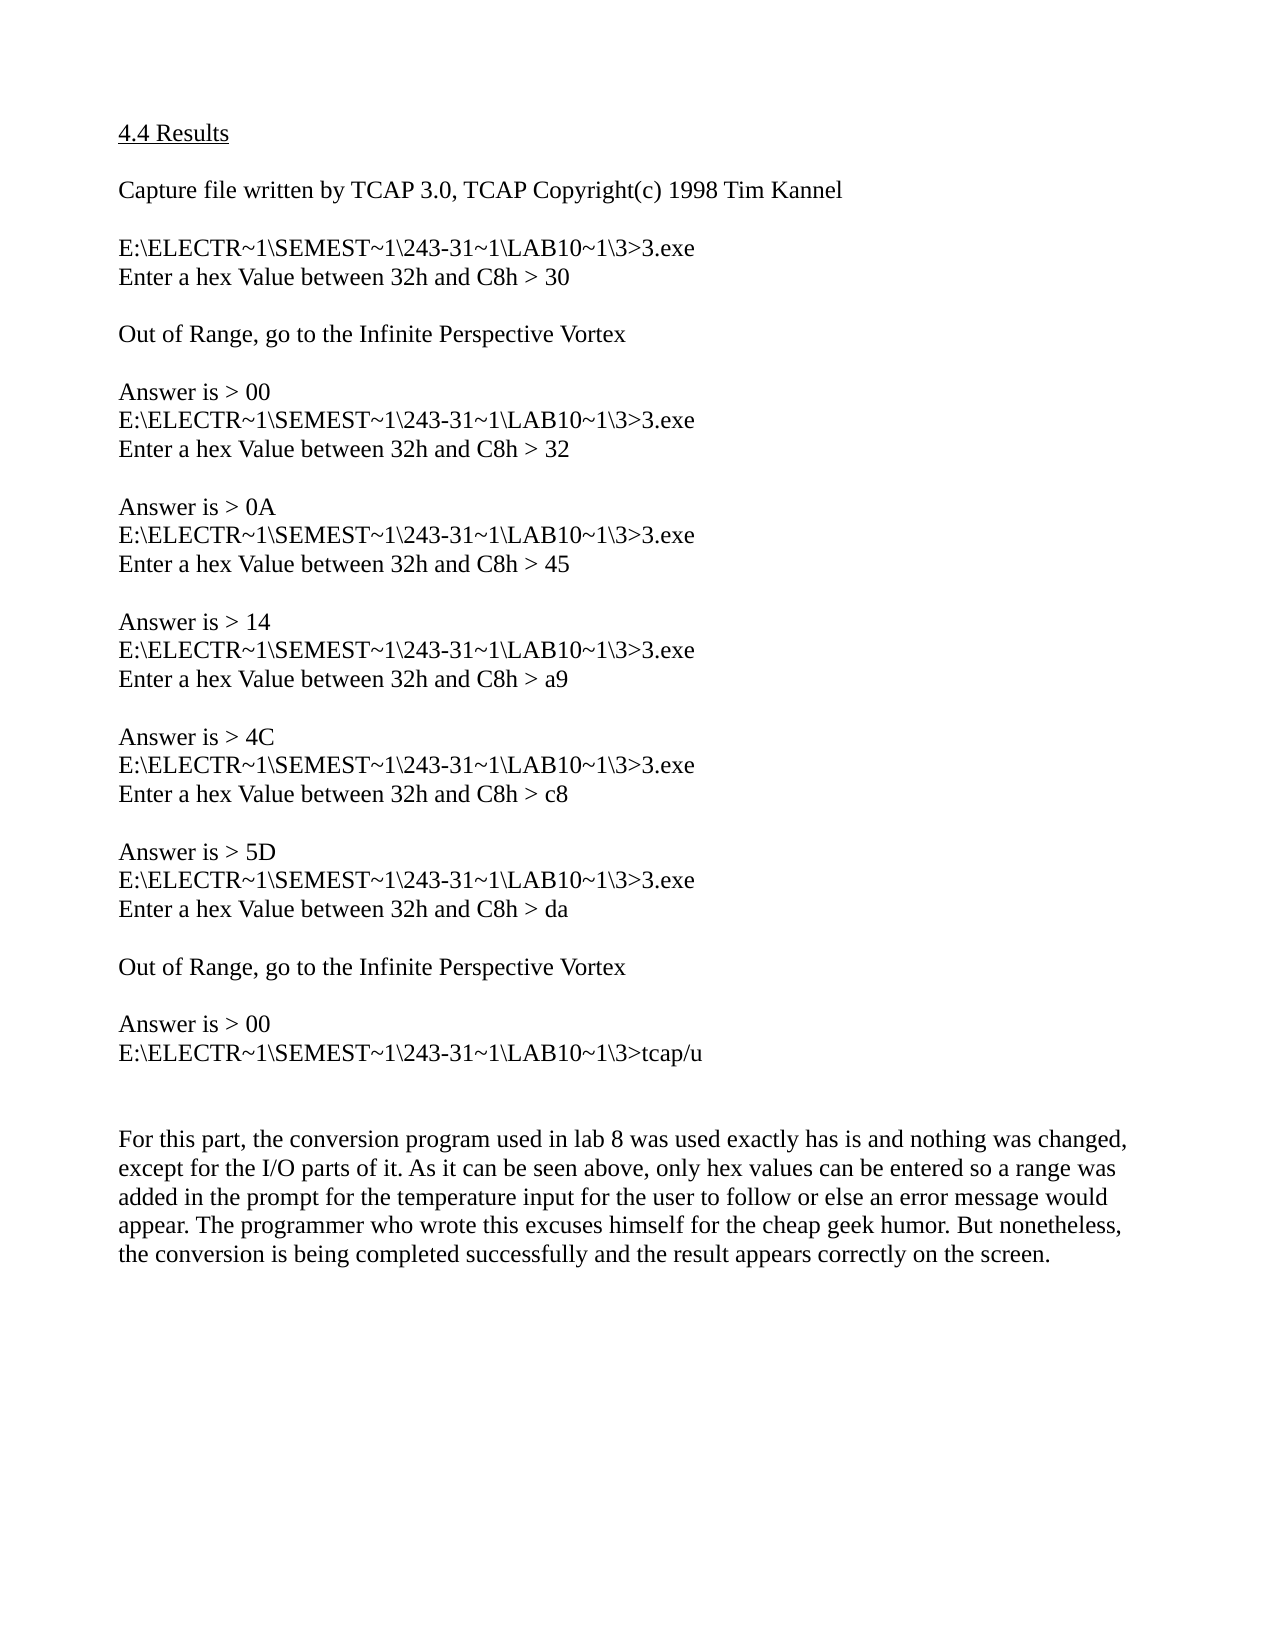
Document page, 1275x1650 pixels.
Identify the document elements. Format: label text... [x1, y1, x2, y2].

text E:\ELECTR~1\SEMEST~1\243-31~1\LAB10~1\3>3.exe [118, 233, 1157, 262]
text Out of Range, go to the Infinite Perspective Vortex [118, 319, 1157, 377]
text Answer is > 5D [118, 837, 1157, 866]
text Answer is > 00 [118, 1009, 1157, 1038]
text Enter a hex Value between 32h and C8h > c8 [118, 779, 1157, 808]
text E:\ELECTR~1\SEMEST~1\243-31~1\LAB10~1\3>3.exe [118, 406, 1157, 434]
text Answer is > 4C [118, 722, 1157, 751]
text E:\ELECTR~1\SEMEST~1\243-31~1\LAB10~1\3>tcap/u [118, 1038, 1157, 1067]
text E:\ELECTR~1\SEMEST~1\243-31~1\LAB10~1\3>3.exe [118, 751, 1157, 779]
text Enter a hex Value between 32h and C8h > da [118, 894, 1157, 923]
text 4.4 Results [118, 118, 1157, 147]
text Answer is > 14 [118, 607, 1157, 636]
text E:\ELECTR~1\SEMEST~1\243-31~1\LAB10~1\3>3.exe [118, 866, 1157, 894]
text E:\ELECTR~1\SEMEST~1\243-31~1\LAB10~1\3>3.exe [118, 521, 1157, 549]
text Enter a hex Value between 32h and C8h > a9 [118, 664, 1157, 693]
text Out of Range, go to the Infinite Perspective Vortex [118, 952, 1157, 981]
text Capture file written by TCAP 3.0, TCAP Copyright(c) 1998 Tim Kannel [118, 176, 1157, 204]
text Enter a hex Value between 32h and C8h > 45 [118, 549, 1157, 578]
text E:\ELECTR~1\SEMEST~1\243-31~1\LAB10~1\3>3.exe [118, 636, 1157, 664]
text Enter a hex Value between 32h and C8h > 32 [118, 434, 1157, 492]
text Answer is > 0A [118, 492, 1157, 521]
text For this part, the conversion program used in lab 8 was used exactly has is and nothing was changed, except for the I/O parts of it. As it can be seen above, only hex values can be entered so a range was added in the prompt for the temperature input for the user to follow or else an error message would appear. The programmer who wrote this excuses himself for the cheap geek humor. But nonetheless, the conversion is being completed successfully and the result appears correctly on the screen. [118, 1124, 1157, 1297]
text Enter a hex Value between 32h and C8h > 30 [118, 262, 1157, 291]
text Answer is > 00 [118, 377, 1157, 406]
